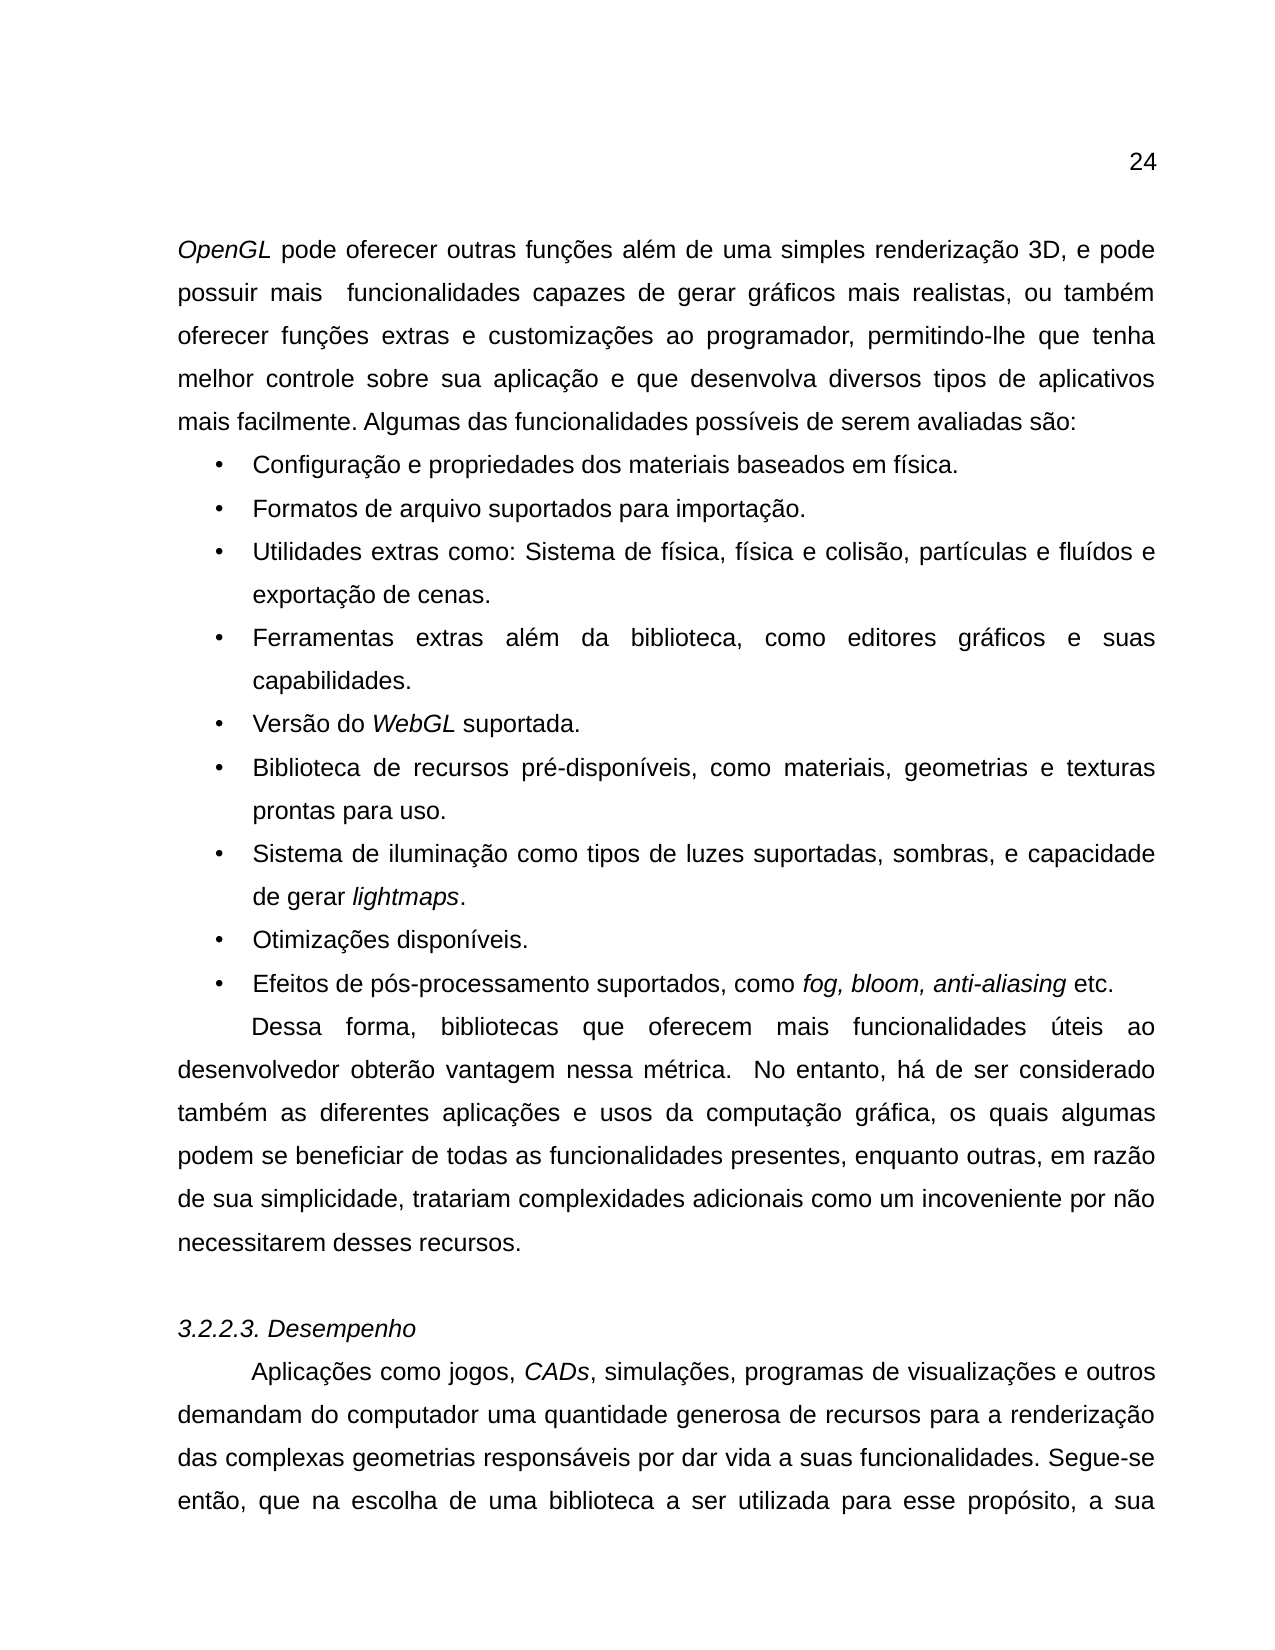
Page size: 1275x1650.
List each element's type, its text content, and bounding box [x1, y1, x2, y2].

list Utilidades extras como: Sistema de física, física e colisão, partículas e fluídos e exportação de cenas. [215, 537, 1157, 609]
subtitle 3.2.2.3. Desempenho [177, 1314, 1157, 1342]
text Aplicações como jogos, CADs, simulações, programas de visualizações e outros demandam do computador uma quantidade generosa de recursos para a renderização das complexas geometrias responsáveis por dar vida a suas funcionalidades. Segue-se então, que na escolha de uma biblioteca a ser utilizada para esse propósito, a sua [177, 1357, 1157, 1515]
list Otimizações disponíveis. [215, 925, 1157, 954]
text OpenGL pode oferecer outras funções além de uma simples renderização 3D, e pode possuir mais funcionalidades capazes de gerar gráficos mais realistas, ou também oferecer funções extras e customizações ao programador, permitindo-lhe que tenha melhor controle sobre sua aplicação e que desenvolva diversos tipos de aplicativos mais facilmente. Algumas das funcionalidades possíveis de serem avaliadas são: [177, 235, 1157, 436]
list Efeitos de pós-processamento suportados, como fog, bloom, anti-aliasing etc. [215, 969, 1157, 997]
list Sistema de iluminação como tipos de luzes suportadas, sombras, e capacidade de gerar lightmaps. [215, 839, 1157, 911]
list Versão do WebGL suportada. [215, 709, 1157, 738]
list Biblioteca de recursos pré-disponíveis, como materiais, geometrias e texturas prontas para uso. [215, 753, 1157, 825]
text Dessa forma, bibliotecas que oferecem mais funcionalidades úteis ao desenvolvedor obterão vantagem nessa métrica. No entanto, há de ser considerado também as diferentes aplicações e usos da computação gráfica, os quais algumas podem se beneficiar de todas as funcionalidades presentes, enquanto outras, em razão de sua simplicidade, tratariam complexidades adicionais como um incoveniente por não necessitarem desses recursos. [177, 1012, 1157, 1256]
list Configuração e propriedades dos materiais baseados em física. [215, 450, 1157, 479]
list Ferramentas extras além da biblioteca, como editores gráficos e suas capabilidades. [215, 623, 1157, 695]
list Formatos de arquivo suportados para importação. [215, 493, 1157, 522]
